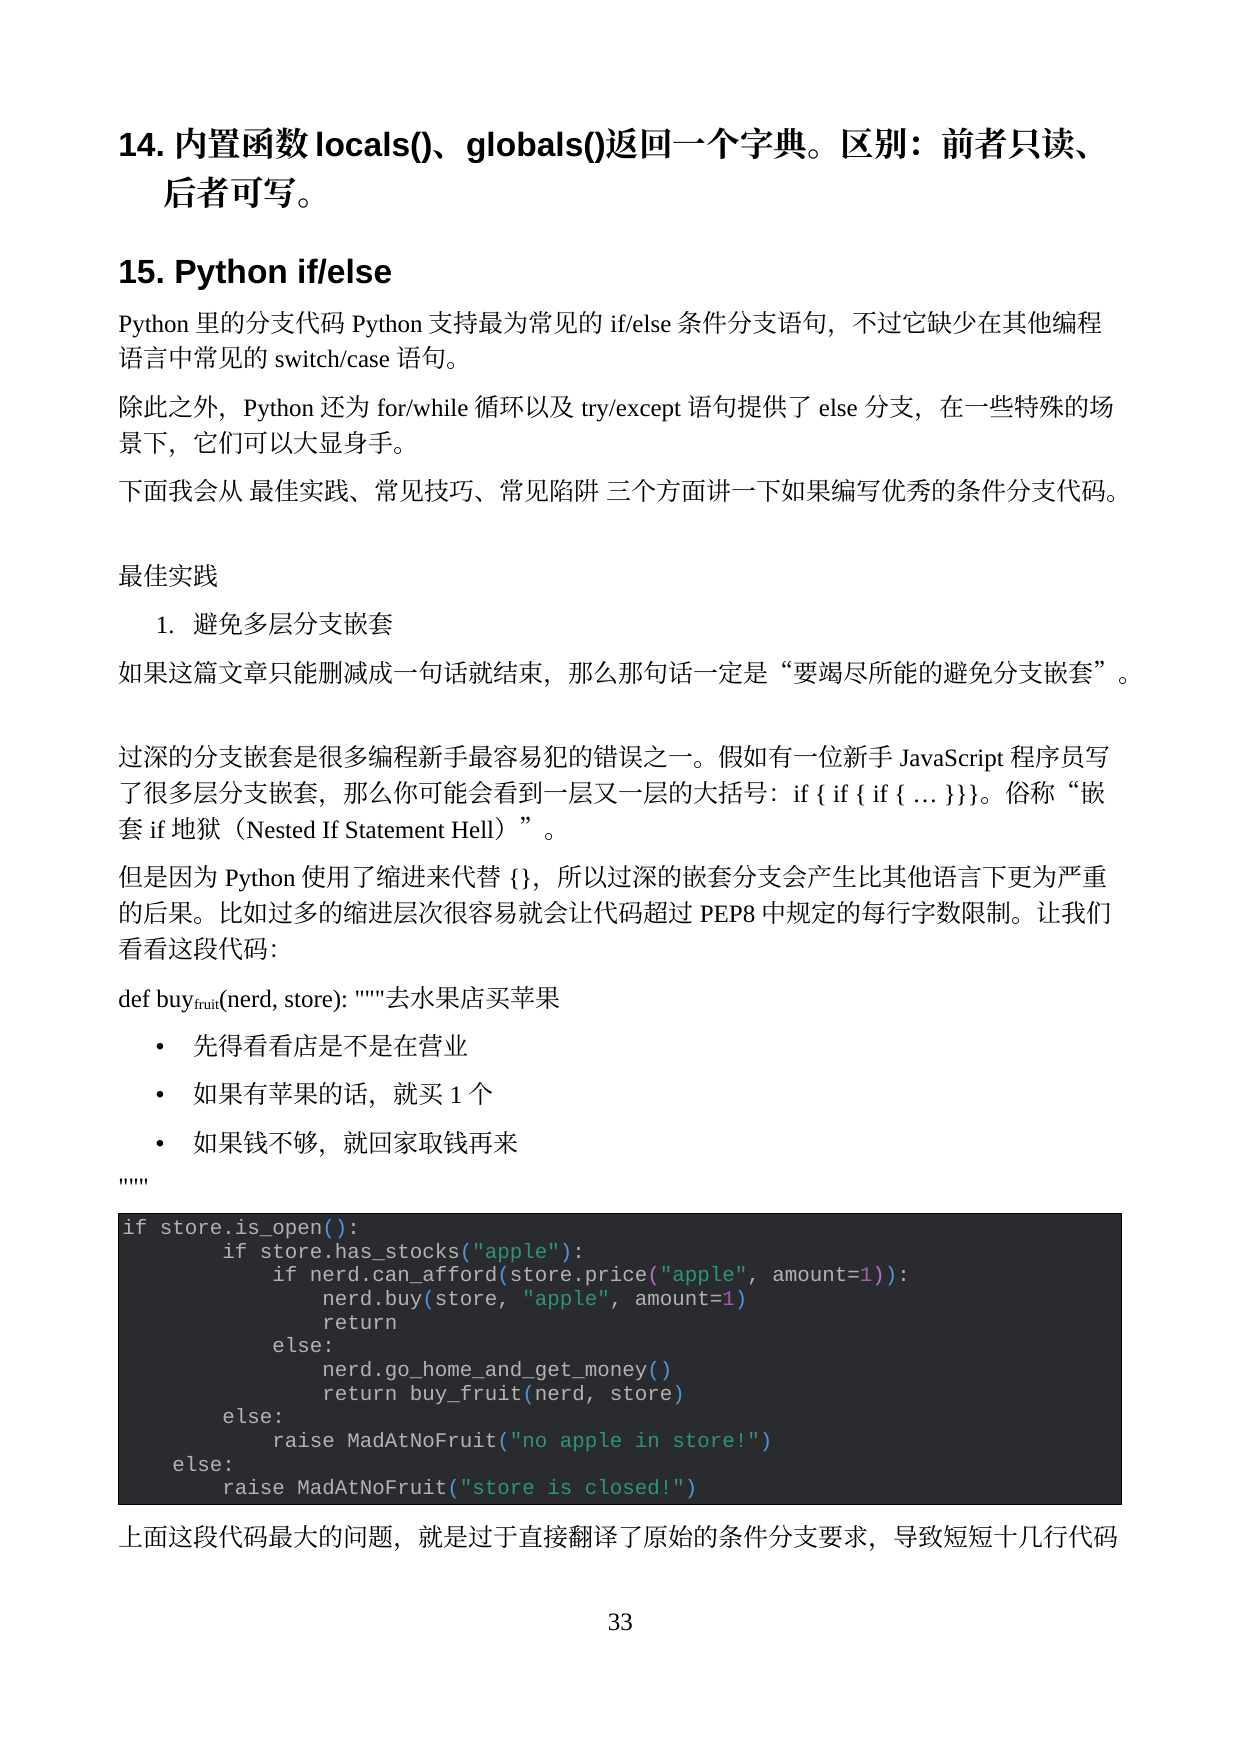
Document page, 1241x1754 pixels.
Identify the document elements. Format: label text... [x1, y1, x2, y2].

list 避免多层分支嵌套 [156, 605, 1122, 641]
text def buyfruit(nerd, store): """去水果店买苹果 [118, 978, 1122, 1014]
text 上面这段代码最大的问题，就是过于直接翻译了原始的条件分支要求，导致短短十几行代码 [118, 1517, 1122, 1553]
subtitle Python if/else [118, 252, 1122, 291]
text 过深的分支嵌套是很多编程新手最容易犯的错误之一。假如有一位新手 JavaScript 程序员写了很多层分支嵌套，那么你可能会看到一层又一层的大括号：if { if { if { … }}}。俗称“嵌套 if 地狱（Nested If Statement Hell）”。 [118, 738, 1122, 845]
text else: [119, 1450, 1121, 1473]
text raise MadAtNoFruit("no apple in store!") [119, 1426, 1121, 1450]
text else: [119, 1331, 1121, 1355]
text if store.is_open(): [119, 1214, 1121, 1237]
text nerd.go_home_and_get_money() [119, 1355, 1121, 1379]
text 最佳实践 [118, 556, 1122, 592]
text raise MadAtNoFruit("store is closed!") [119, 1473, 1121, 1504]
text if nerd.can_afford(store.price("apple", amount=1)): [119, 1261, 1121, 1284]
text return [119, 1308, 1121, 1331]
text """ [118, 1172, 1122, 1201]
text 如果这篇文章只能删减成一句话就结束，那么那句话一定是“要竭尽所能的避免分支嵌套”。 [118, 653, 1122, 725]
list 如果有苹果的话，就买 1 个 [156, 1075, 1122, 1111]
text Python 里的分支代码 Python 支持最为常见的 if/else 条件分支语句，不过它缺少在其他编程语言中常见的 switch/case 语句。 [118, 303, 1122, 375]
list 先得看看店是不是在营业 [156, 1027, 1122, 1063]
text 但是因为 Python 使用了缩进来代替 {}，所以过深的嵌套分支会产生比其他语言下更为严重的后果。比如过多的缩进层次很容易就会让代码超过 PEP8 中规定的每行字数限制。让我们看看这段代码： [118, 858, 1122, 966]
text 除此之外，Python 还为 for/while 循环以及 try/except 语句提供了 else 分支，在一些特殊的场景下，它们可以大显身手。 [118, 388, 1122, 459]
text else: [119, 1402, 1121, 1426]
subtitle 内置函数locals()、globals()返回一个字典。区别：前者只读、后者可写。 [118, 118, 1122, 214]
text 下面我会从 最佳实践、常见技巧、常见陷阱 三个方面讲一下如果编写优秀的条件分支代码。 [118, 472, 1122, 544]
text if store.has_stocks("apple"): [119, 1237, 1121, 1261]
text nerd.buy(store, "apple", amount=1) [119, 1284, 1121, 1308]
text return buy_fruit(nerd, store) [119, 1379, 1121, 1402]
list 如果钱不够，就回家取钱再来 [156, 1123, 1122, 1159]
